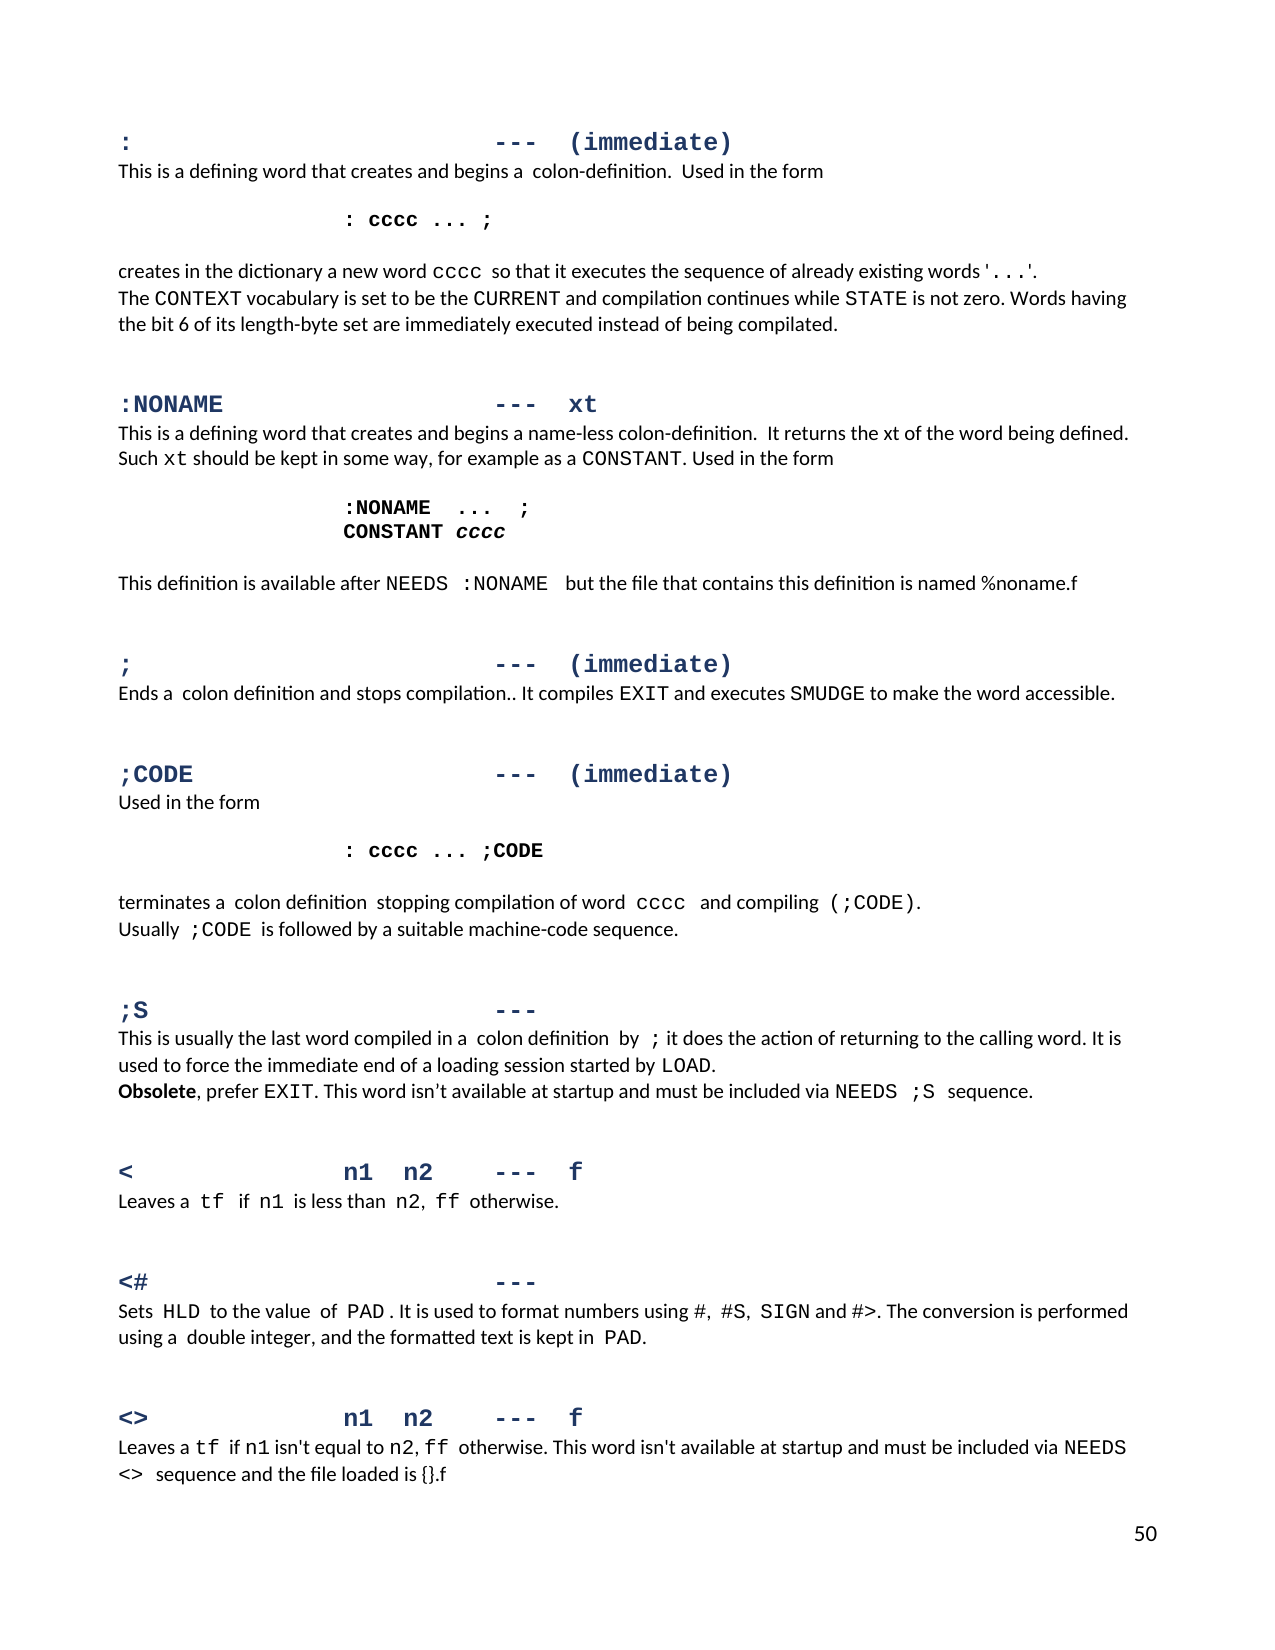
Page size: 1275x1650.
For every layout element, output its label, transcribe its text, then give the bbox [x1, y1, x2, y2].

text Sets HLD to the value of PAD . It is used to format numbers using #, #S, SIGN and #>. The conversion is performed using a double integer, and the formatted text is kept in PAD. [118, 1298, 1157, 1351]
text Leaves a tf if n1 isn't equal to n2, ff otherwise. This word isn't available at startup and must be included via NEEDS <> sequence and the file loaded is {}.f [118, 1434, 1157, 1487]
text : cccc ... ;CODE [118, 840, 1157, 864]
subtitle ;S --- [118, 997, 1157, 1026]
subtitle <# --- [118, 1270, 1157, 1298]
text This is usually the last word compiled in a colon definition by ; it does the action of returning to the calling word. It is used to force the immediate end of a loading session started by LOAD. [118, 1026, 1157, 1078]
text This is a defining word that creates and begins a colon-definition. Used in the form [118, 158, 1157, 184]
text This definition is available after NEEDS :NONAME but the file that contains this definition is named %noname.f [118, 570, 1157, 596]
text Obsolete, prefer EXIT. This word isn’t available at startup and must be included via NEEDS ;S sequence. [118, 1078, 1157, 1105]
text terminates a colon definition stopping compilation of word cccc and compiling (;CODE). [118, 889, 1157, 916]
subtitle ;CODE --- (immediate) [118, 761, 1157, 789]
text : cccc ... ; [118, 209, 1157, 233]
subtitle :NONAME --- xt [118, 392, 1157, 420]
text Ends a colon definition and stops compilation.. It compiles EXIT and executes SMUDGE to make the word accessible. [118, 680, 1157, 706]
text The CONTEXT vocabulary is set to be the CURRENT and compilation continues while STATE is not zero. Words having the bit 6 of its length-byte set are immediately executed instead of being compilated. [118, 285, 1157, 337]
text Leaves a tf if n1 is less than n2, ff otherwise. [118, 1188, 1157, 1215]
text CONSTANT cccc [118, 521, 1157, 544]
subtitle : --- (immediate) [118, 130, 1157, 158]
text Used in the form [118, 789, 1157, 815]
subtitle < n1 n2 --- f [118, 1160, 1157, 1188]
text This is a defining word that creates and begins a name-less colon-definition. It returns the xt of the word being defined. Such xt should be kept in some way, for example as a CONSTANT. Used in the form [118, 420, 1157, 472]
subtitle <> n1 n2 --- f [118, 1406, 1157, 1434]
subtitle ; --- (immediate) [118, 651, 1157, 680]
text Usually ;CODE is followed by a suitable machine-code sequence. [118, 916, 1157, 942]
text :NONAME ... ; [118, 497, 1157, 521]
text creates in the dictionary a new word cccc so that it executes the sequence of already existing words '...'. [118, 258, 1157, 285]
